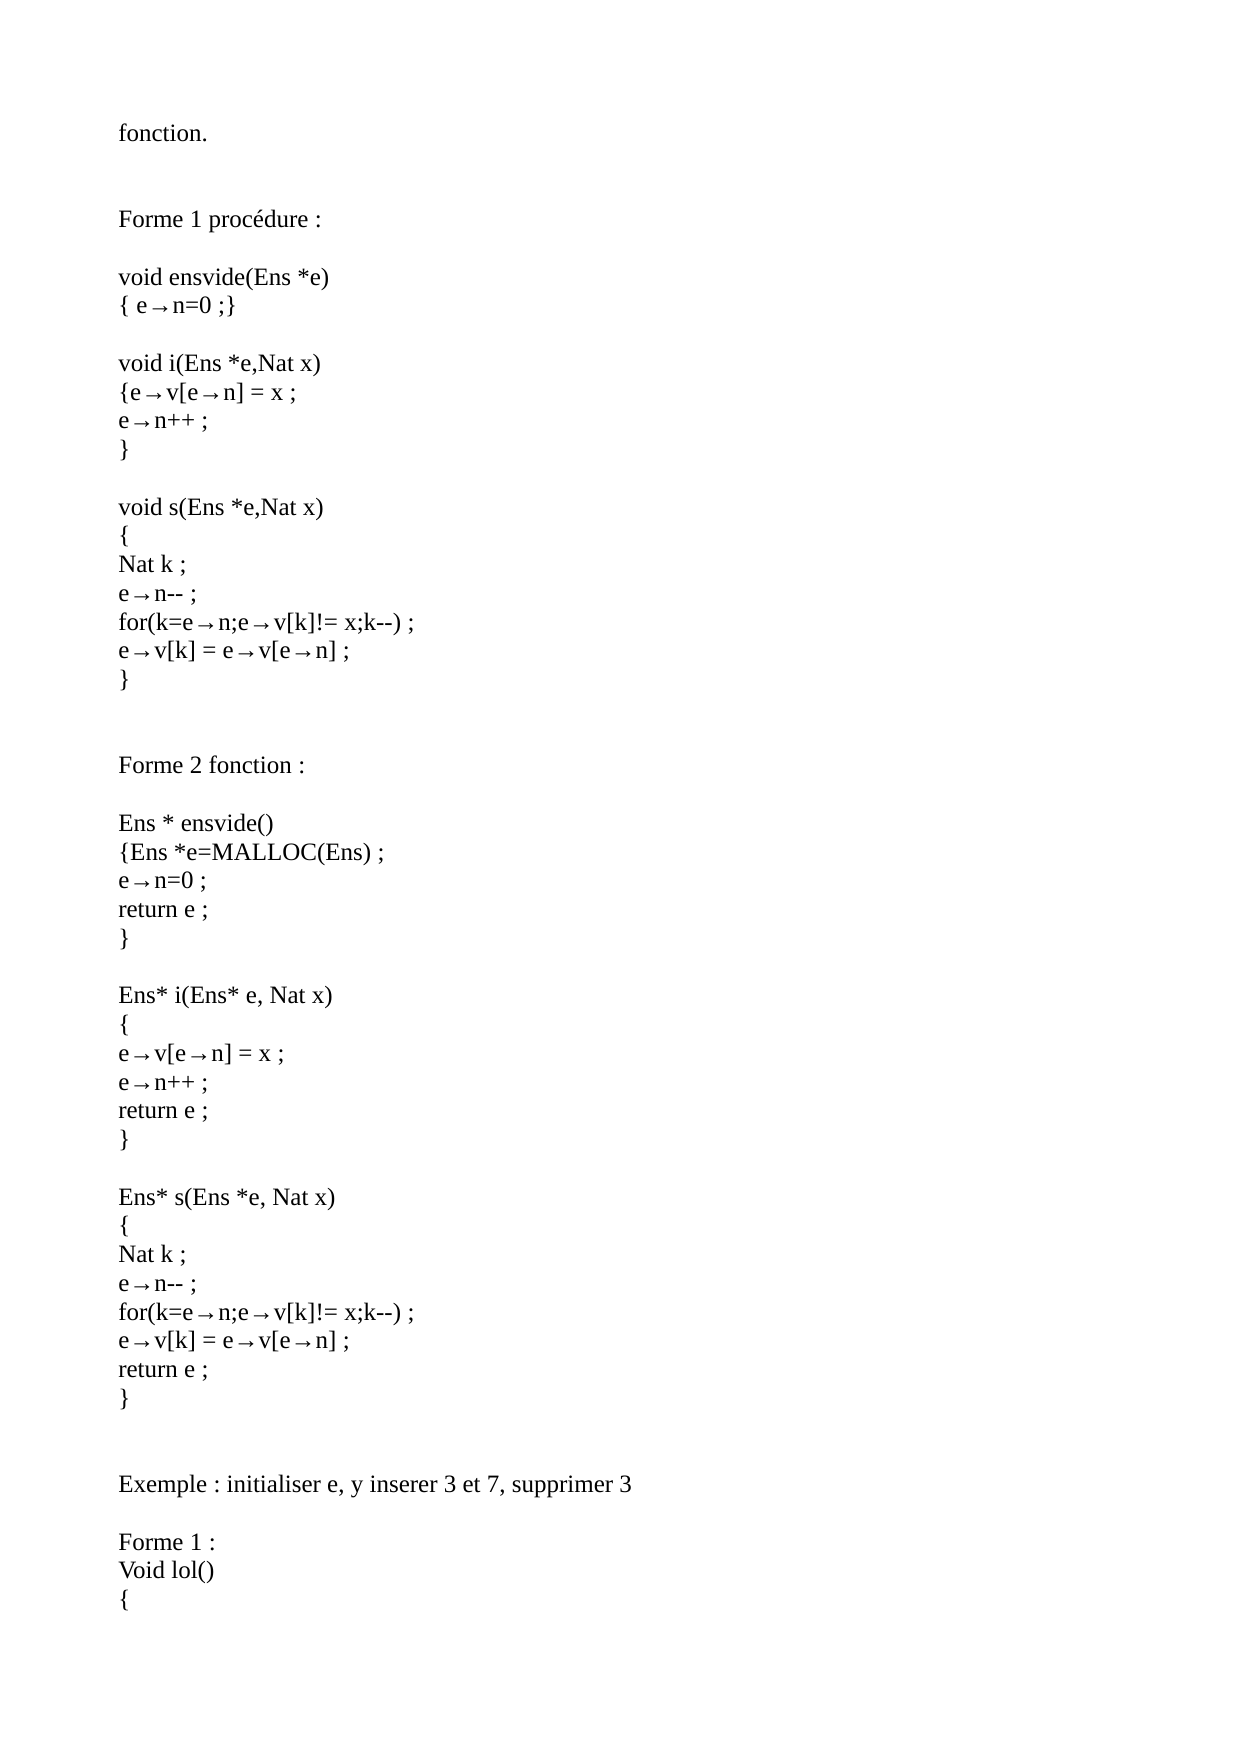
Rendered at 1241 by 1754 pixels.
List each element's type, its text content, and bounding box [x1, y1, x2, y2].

text } [118, 664, 1122, 693]
text fonction. [118, 118, 1122, 147]
text for(k=e→n;e→v[k]!= x;k--) ; [118, 607, 1122, 636]
text void ensvide(Ens *e) [118, 262, 1122, 291]
text Ens* i(Ens* e, Nat x) [118, 981, 1122, 1009]
text e→v[k] = e→v[e→n] ; [118, 636, 1122, 664]
text for(k=e→n;e→v[k]!= x;k--) ; [118, 1297, 1122, 1326]
text e→v[k] = e→v[e→n] ; [118, 1326, 1122, 1354]
text Ens * ensvide() [118, 808, 1122, 837]
text { e→n=0 ;} [118, 291, 1122, 319]
text e→v[e→n] = x ; [118, 1038, 1122, 1067]
text { [118, 521, 1122, 549]
text e→n-- ; [118, 1268, 1122, 1297]
text Forme 2 fonction : [118, 751, 1122, 779]
text Forme 1 procédure : [118, 204, 1122, 233]
text return e ; [118, 1096, 1122, 1124]
text } [118, 1383, 1122, 1412]
text } [118, 434, 1122, 463]
text {Ens *e=MALLOC(Ens) ; [118, 837, 1122, 866]
text void s(Ens *e,Nat x) [118, 492, 1122, 521]
text e→n-- ; [118, 578, 1122, 607]
text e→n++ ; [118, 406, 1122, 434]
text } [118, 923, 1122, 952]
text Nat k ; [118, 549, 1122, 578]
text Ens* s(Ens *e, Nat x) [118, 1182, 1122, 1211]
text e→n=0 ; [118, 866, 1122, 894]
text { [118, 1211, 1122, 1239]
text { [118, 1584, 1122, 1613]
text return e ; [118, 1354, 1122, 1383]
text { [118, 1009, 1122, 1038]
text Exemple : initialiser e, y inserer 3 et 7, supprimer 3 [118, 1469, 1122, 1498]
text Nat k ; [118, 1239, 1122, 1268]
text void i(Ens *e,Nat x) [118, 348, 1122, 377]
text Void lol() [118, 1556, 1122, 1584]
text } [118, 1124, 1122, 1153]
text e→n++ ; [118, 1067, 1122, 1096]
text Forme 1 : [118, 1527, 1122, 1556]
text return e ; [118, 894, 1122, 923]
text {e→v[e→n] = x ; [118, 377, 1122, 406]
